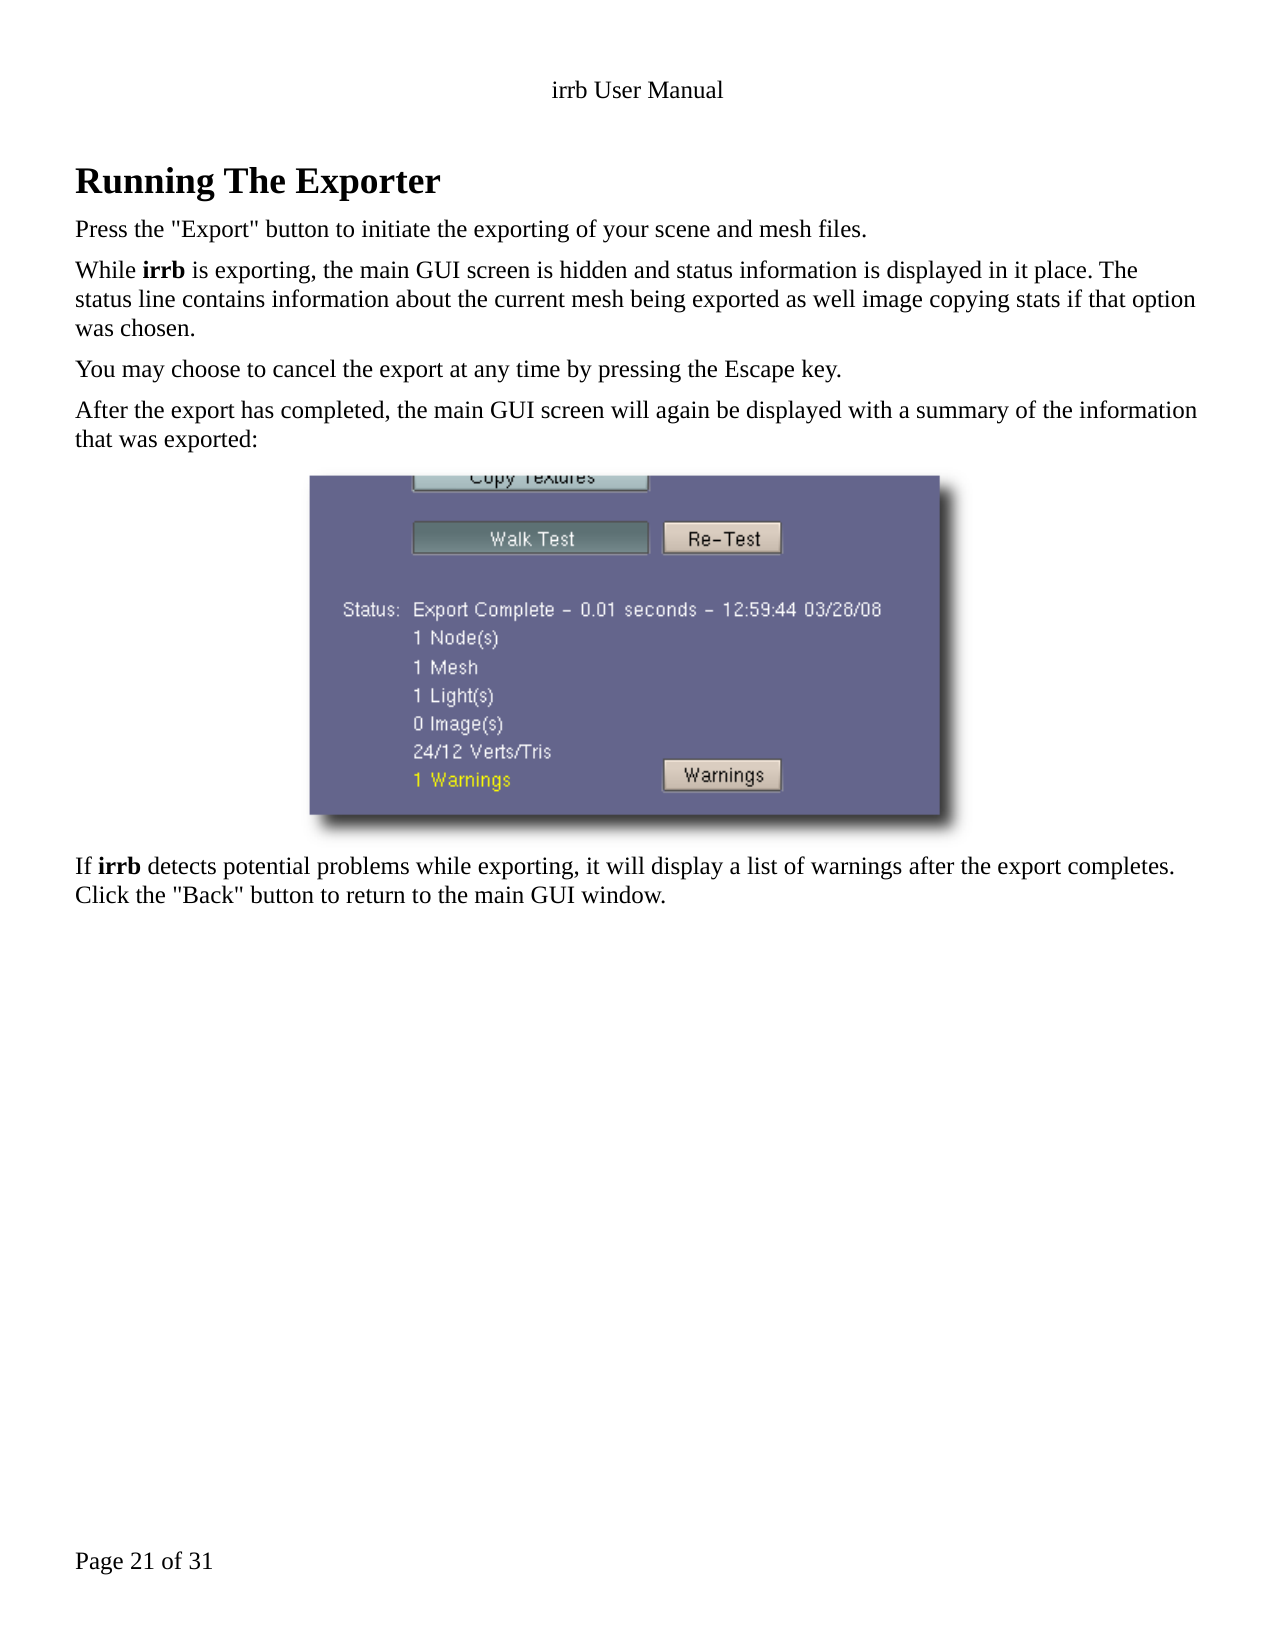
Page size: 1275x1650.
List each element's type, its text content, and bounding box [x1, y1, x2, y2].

picture [299, 465, 976, 851]
subtitle Running The Exporter [75, 158, 1200, 201]
text While irrb is exporting, the main GUI screen is hidden and status information is displayed in it place. The status line contains information about the current mesh being exported as well image copying stats if that option was chosen. [75, 255, 1200, 341]
text Press the "Export" button to initiate the exporting of your scene and mesh files. [75, 214, 1200, 243]
text If irrb detects potential problems while exporting, it will display a list of warnings after the export completes. Click the "Back" button to return to the main GUI window. [75, 465, 1200, 908]
text After the export has completed, the main GUI screen will again be displayed with a summary of the information that was exported: [75, 395, 1200, 453]
text You may choose to cancel the export at any time by pressing the Escape key. [75, 354, 1200, 383]
